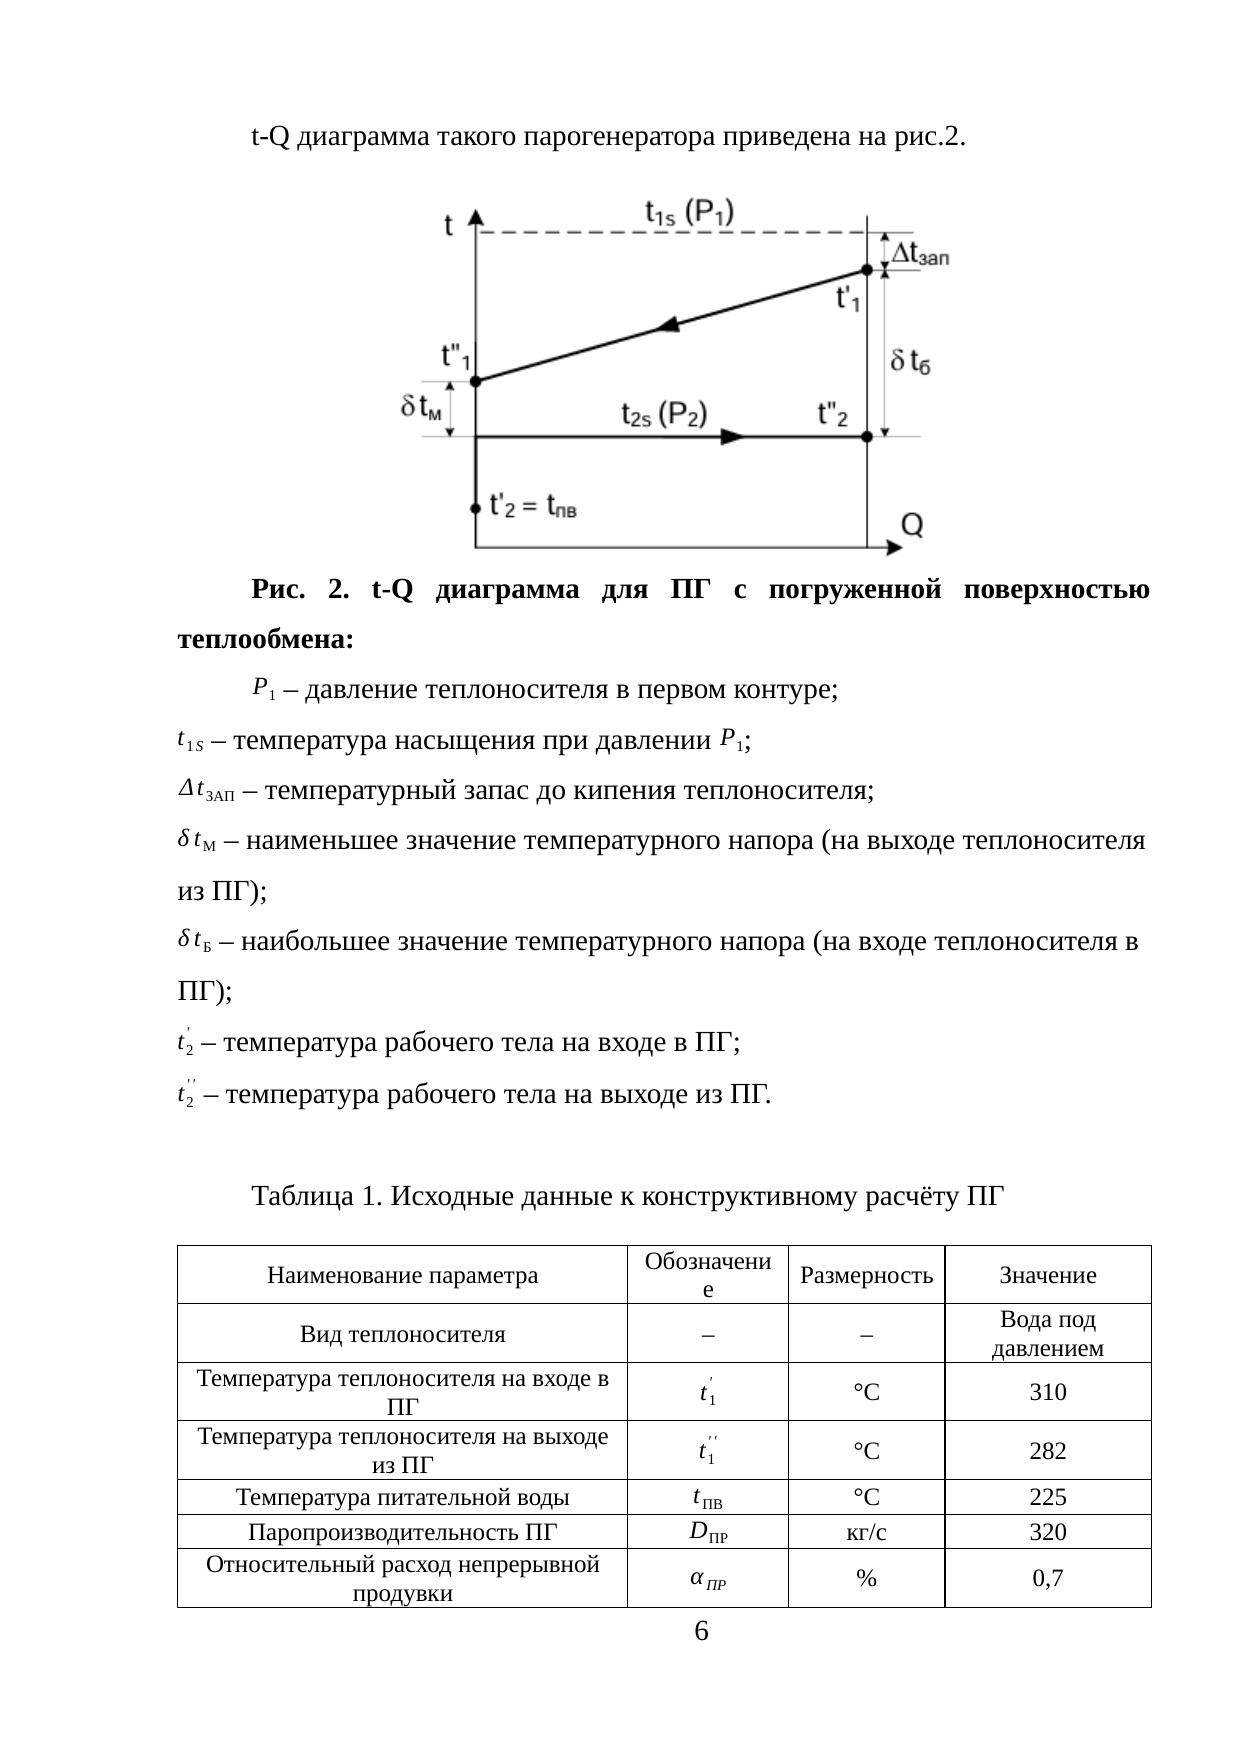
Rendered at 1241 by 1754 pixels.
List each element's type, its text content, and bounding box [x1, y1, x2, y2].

table_header Обозначение [628, 1246, 788, 1303]
picture [370, 193, 959, 560]
table_cell Температура теплоносителя на входе в ПГ [178, 1363, 627, 1420]
table_cell Температура теплоносителя на выходе из ПГ [178, 1421, 627, 1479]
table_cell Температура питательной воды [178, 1480, 627, 1513]
table_cell 320 [946, 1515, 1151, 1548]
table_cell [628, 1549, 788, 1607]
table_header Размерность [789, 1246, 944, 1303]
table_cell 282 [946, 1421, 1151, 1479]
text t-Q диаграмма такого парогенератора приведена на рис.2. [177, 118, 1152, 152]
table_cell [628, 1515, 788, 1548]
table_cell 225 [946, 1480, 1151, 1513]
table_header Значение [946, 1246, 1151, 1303]
table_cell [628, 1421, 788, 1479]
table_header Наименование параметра [178, 1246, 627, 1303]
table_cell [628, 1363, 788, 1420]
table_cell Вид теплоносителя [178, 1304, 627, 1362]
table_cell 0,7 [946, 1549, 1151, 1607]
table_cell °С [789, 1421, 944, 1479]
table_cell °С [789, 1480, 944, 1513]
table_cell 310 [946, 1363, 1151, 1420]
text Таблица 1. Исходные данные к конструктивному расчёту ПГ [177, 1178, 1152, 1211]
table_cell кг/с [789, 1515, 944, 1548]
text – давление теплоносителя в первом контуре; – температура насыщения при давлении ; – температурный запас до кипения теплоносителя; – наименьшее значение температурного напора (на выходе теплоносителя из ПГ); – наибольшее значение температурного напора (на входе теплоносителя в ПГ); – температура рабочего тела на входе в ПГ; – температура рабочего тела на выходе из ПГ. [177, 672, 1152, 1111]
table_cell Вода под давлением [946, 1304, 1151, 1362]
table_cell Относительный расход непрерывной продувки [178, 1549, 627, 1607]
table_cell % [789, 1549, 944, 1607]
table_cell [628, 1480, 788, 1513]
table_cell – [628, 1304, 788, 1362]
table_cell °С [789, 1363, 944, 1420]
table_cell – [789, 1304, 944, 1362]
text Рис. 2. t-Q диаграмма для ПГ с погруженной поверхностью теплообмена: [177, 571, 1152, 655]
table_cell Паропроизводительность ПГ [178, 1515, 627, 1548]
